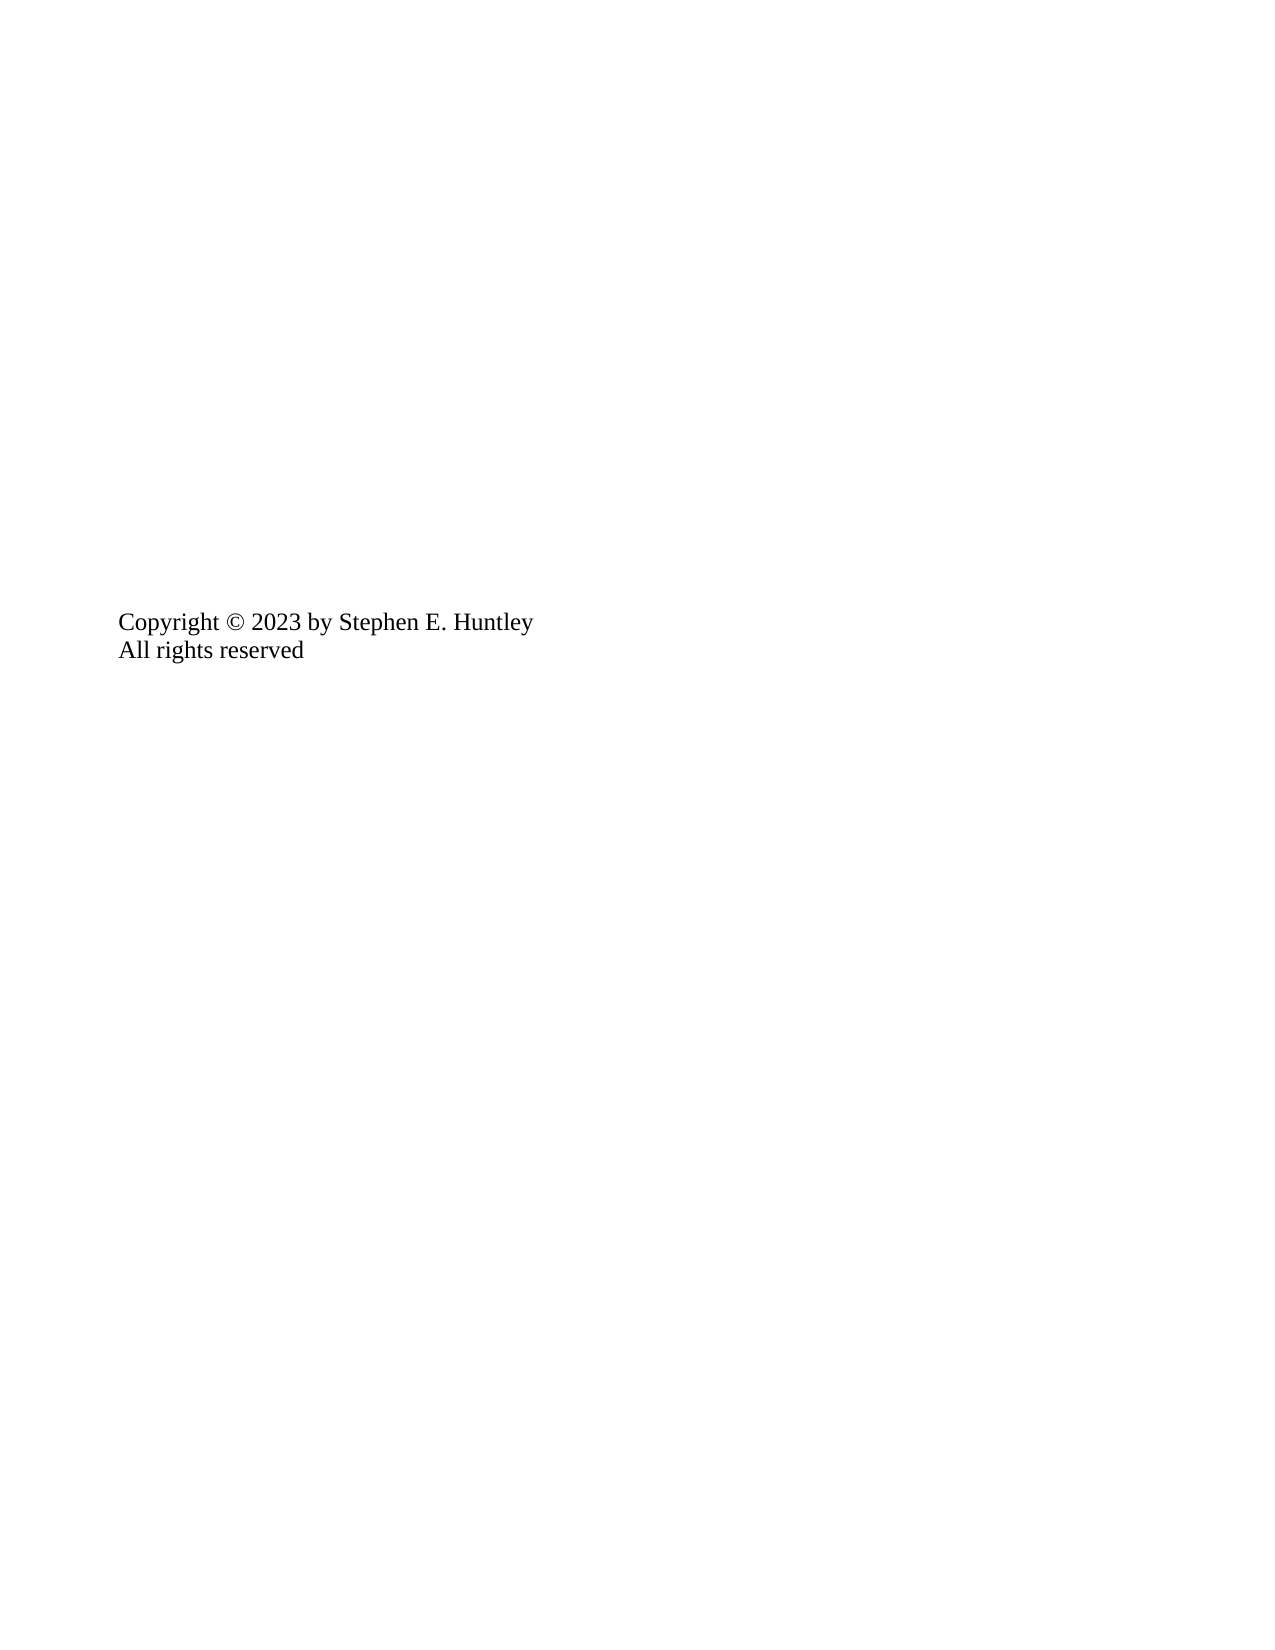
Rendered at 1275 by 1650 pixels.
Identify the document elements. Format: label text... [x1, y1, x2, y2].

text All rights reserved [118, 636, 1157, 664]
text Copyright © 2023 by Stephen E. Huntley [118, 607, 1157, 636]
